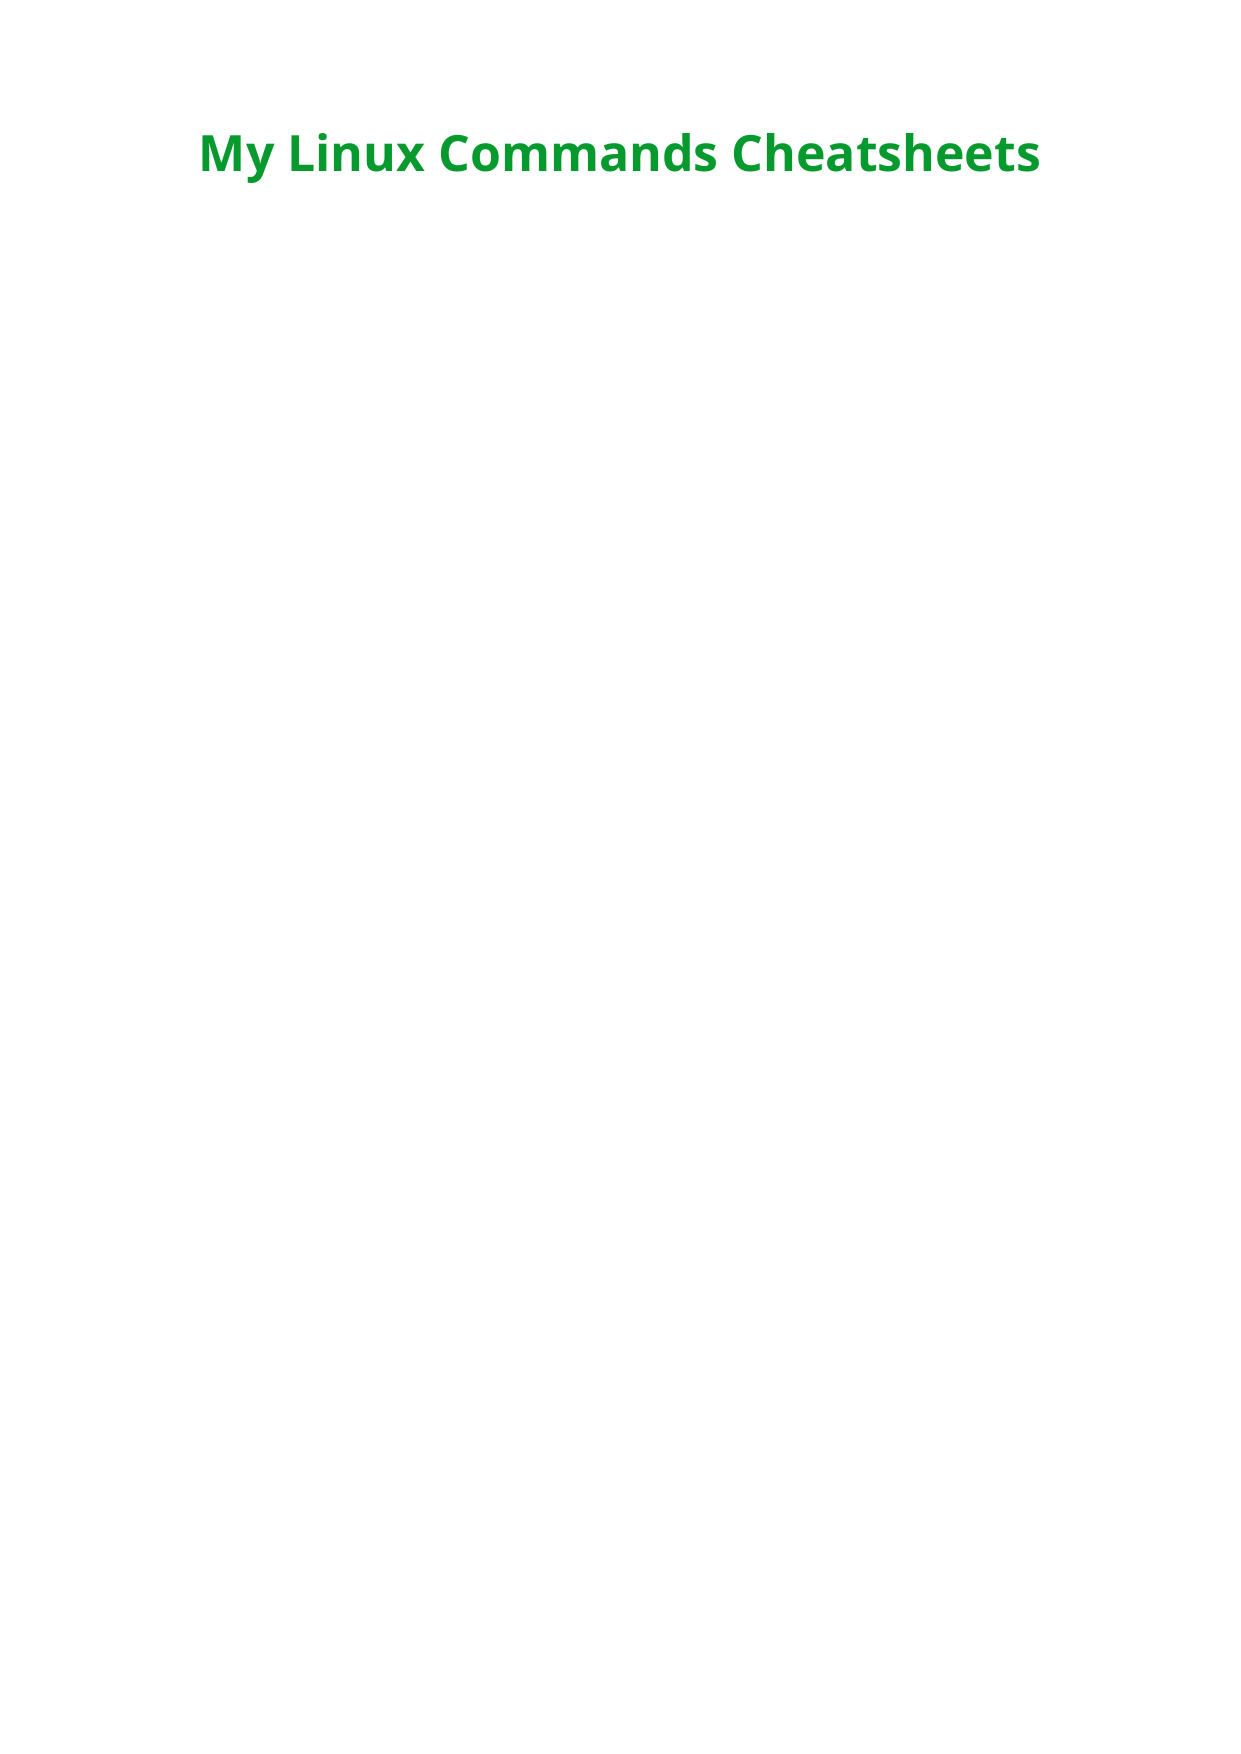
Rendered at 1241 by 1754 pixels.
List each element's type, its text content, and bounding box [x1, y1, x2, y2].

text My Linux Commands Cheatsheets [118, 118, 1122, 186]
